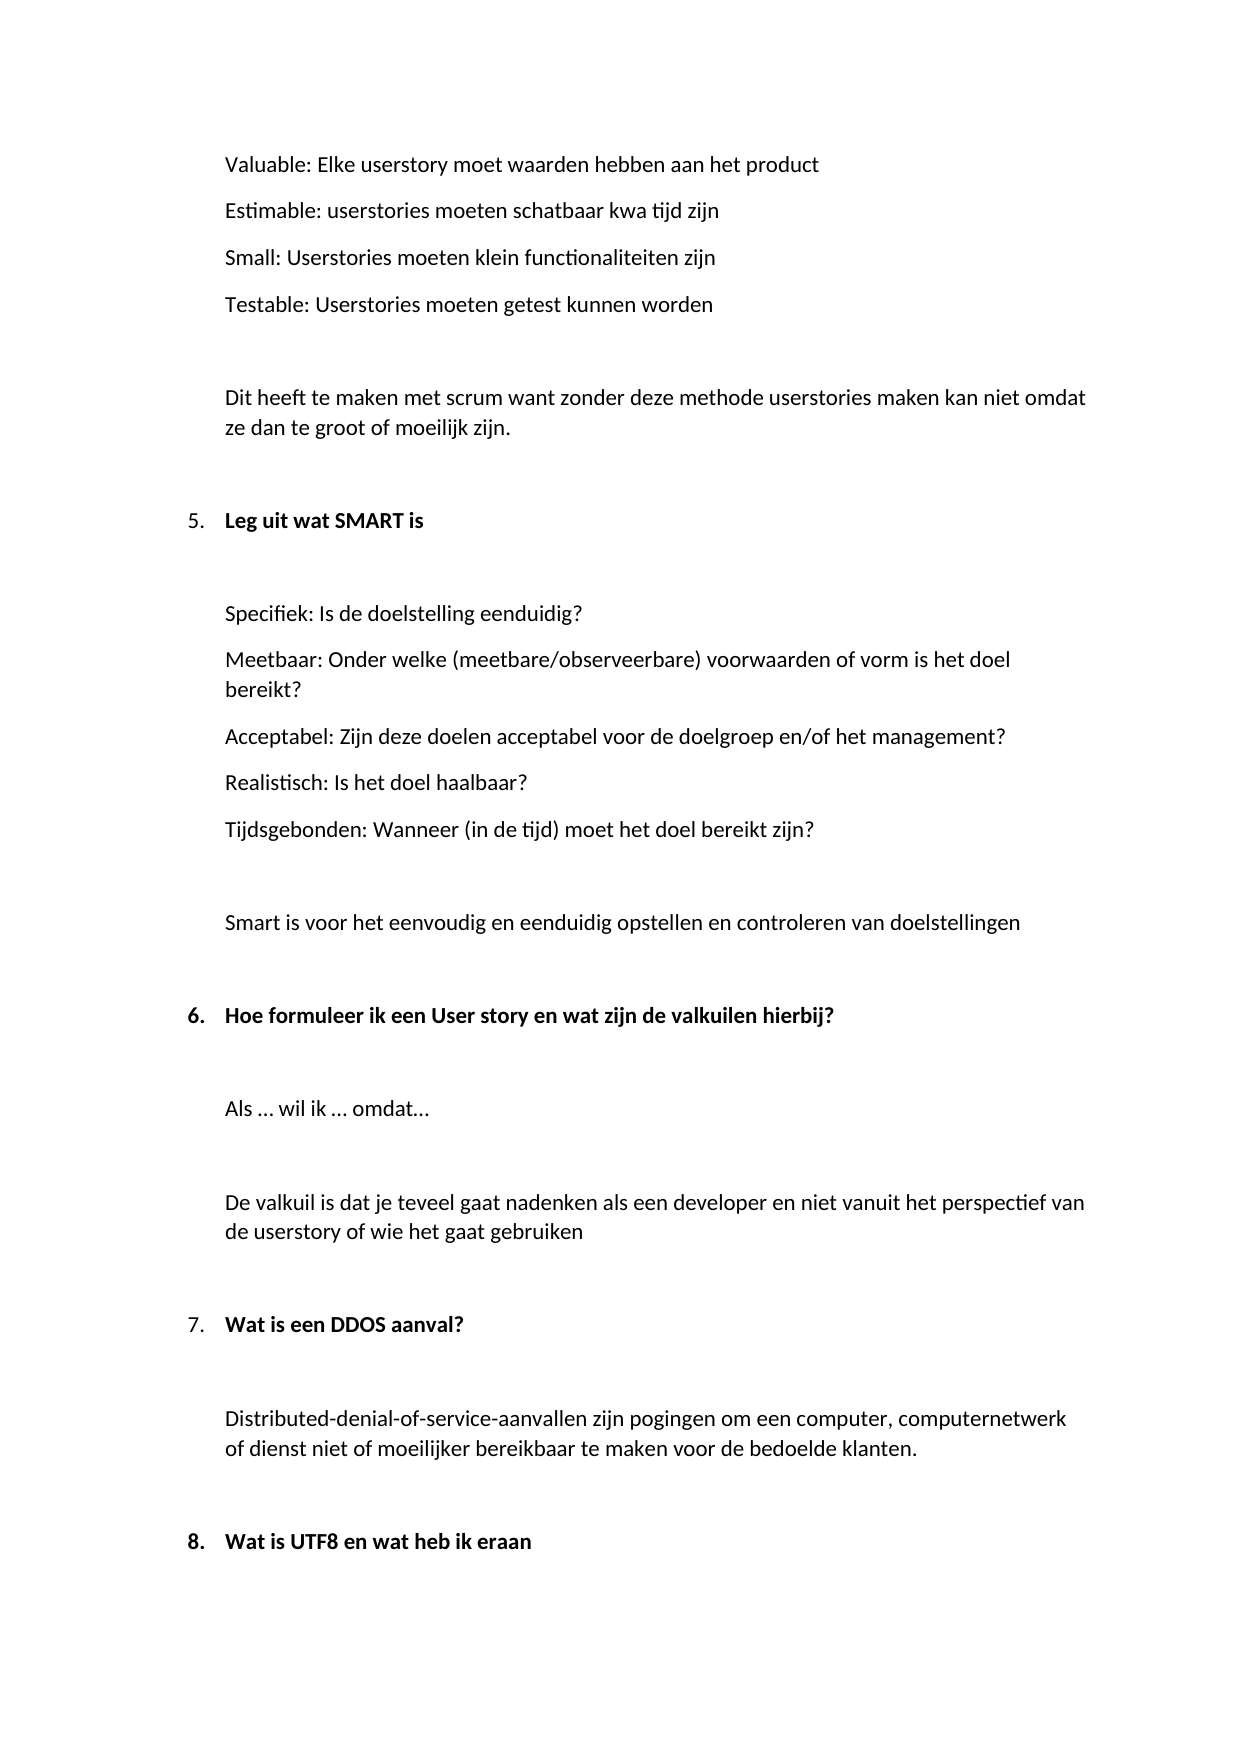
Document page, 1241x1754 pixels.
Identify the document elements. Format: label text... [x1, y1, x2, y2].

list Wat is een DDOS aanval? [187, 1311, 1090, 1339]
text De valkuil is dat je teveel gaat nadenken als een developer en niet vanuit het perspectief van de userstory of wie het gaat gebruiken [225, 1188, 1090, 1246]
text Dit heeft te maken met scrum want zonder deze methode userstories maken kan niet omdat ze dan te groot of moeilijk zijn. [225, 383, 1090, 441]
text Als … wil ik … omdat… [225, 1094, 1090, 1122]
text Smart is voor het eenvoudig en eenduidig opstellen en controleren van doelstellingen [225, 908, 1090, 936]
list Hoe formuleer ik een User story en wat zijn de valkuilen hierbij? [187, 1001, 1090, 1029]
text Meetbaar: Onder welke (meetbare/observeerbare) voorwaarden of vorm is het doel bereikt? [225, 646, 1090, 703]
text Estimable: userstories moeten schatbaar kwa tijd zijn [225, 197, 1090, 224]
text Distributed-denial-of-service-aanvallen zijn pogingen om een computer, computernetwerk of dienst niet of moeilijker bereikbaar te maken voor de bedoelde klanten. [225, 1404, 1090, 1462]
text Specifiek: Is de doelstelling eenduidig? [225, 599, 1090, 627]
text Tijdsgebonden: Wanneer (in de tijd) moet het doel bereikt zijn? [225, 815, 1090, 843]
text Valuable: Elke userstory moet waarden hebben aan het product [225, 150, 1090, 178]
list Wat is UTF8 en wat heb ik eraan [187, 1527, 1090, 1555]
list Leg uit wat SMART is [187, 506, 1090, 534]
text Small: Userstories moeten klein functionaliteiten zijn [225, 243, 1090, 271]
text Realistisch: Is het doel haalbaar? [225, 768, 1090, 797]
text Acceptabel: Zijn deze doelen acceptabel voor de doelgroep en/of het management? [225, 722, 1090, 750]
text Testable: Userstories moeten getest kunnen worden [225, 290, 1090, 318]
